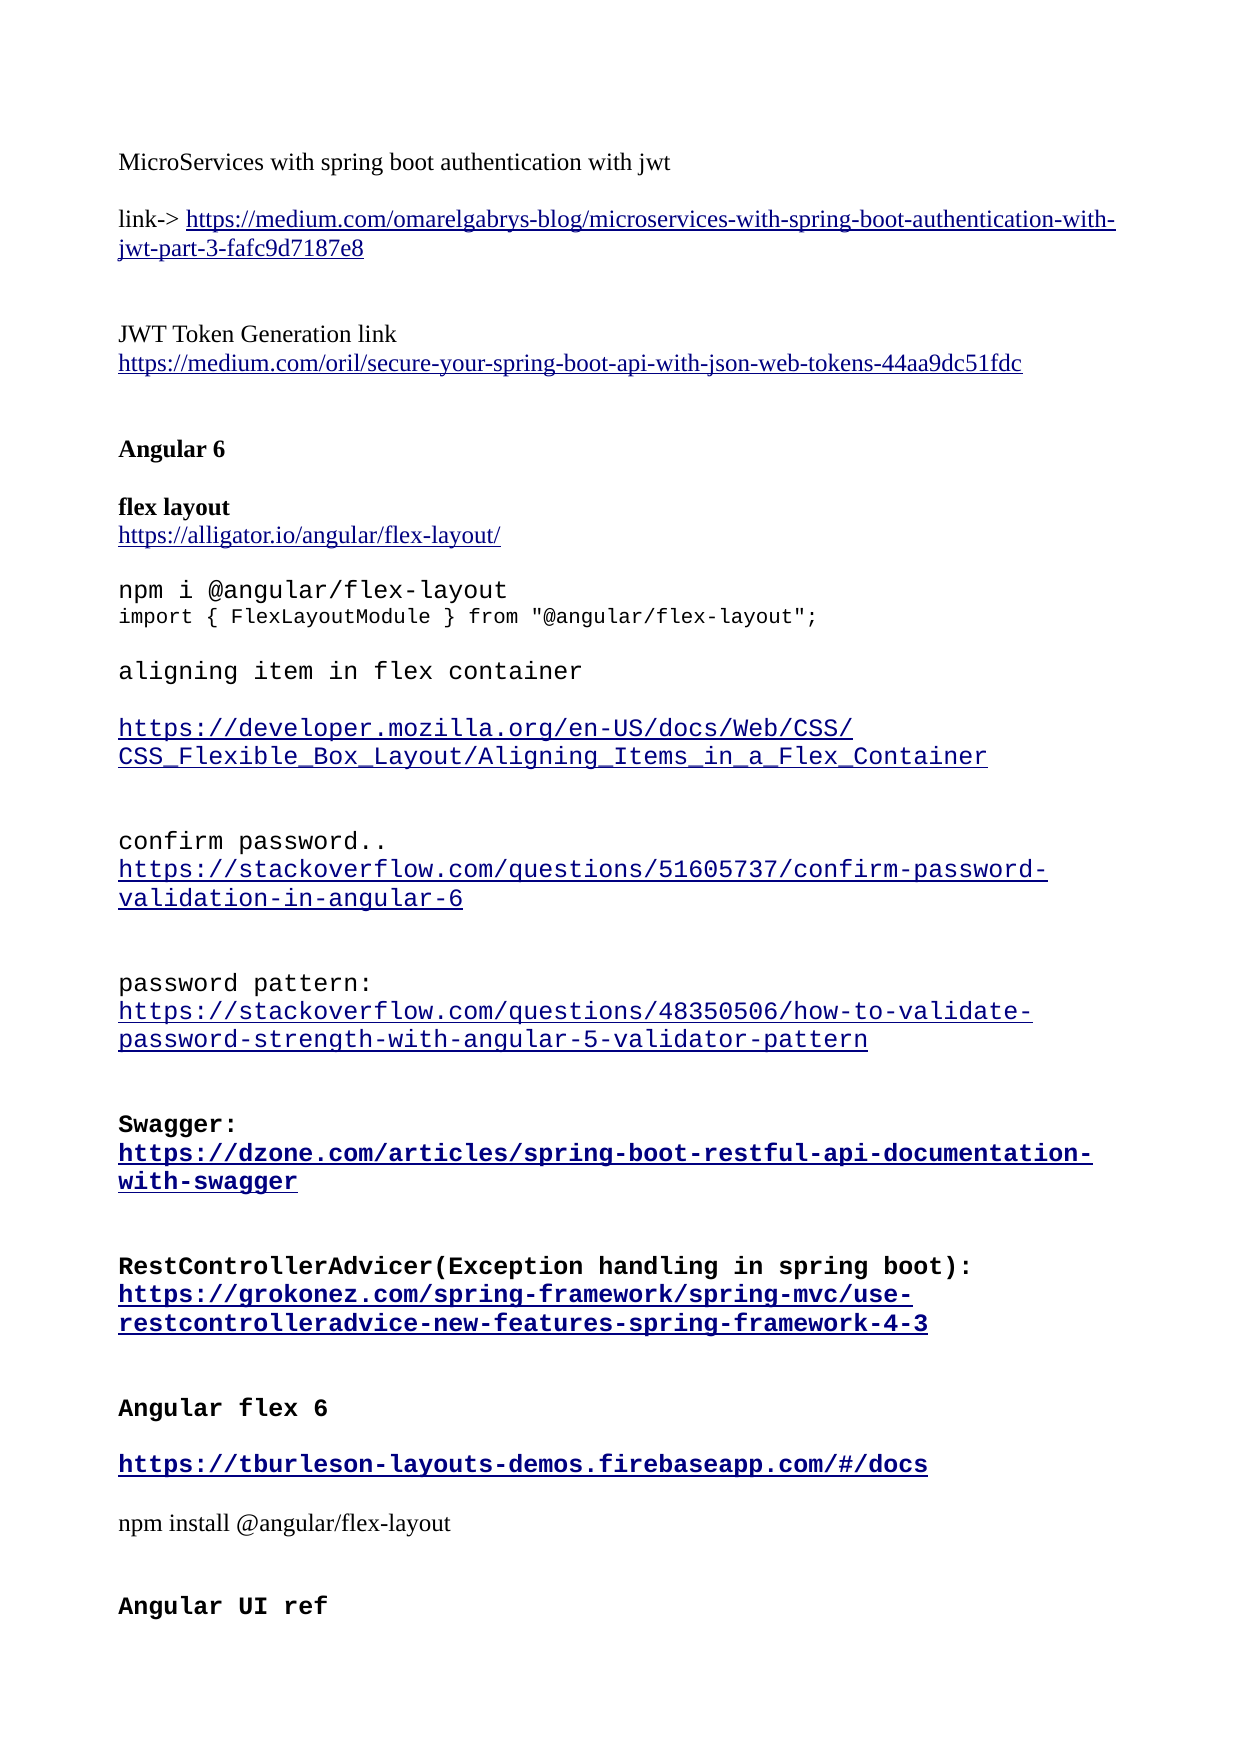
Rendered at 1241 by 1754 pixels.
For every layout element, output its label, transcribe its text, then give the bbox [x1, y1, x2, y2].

text JWT Token Generation link [118, 319, 1122, 348]
text https://alligator.io/angular/flex-layout/ [118, 521, 1122, 549]
text https://stackoverflow.com/questions/48350506/how-to-validate-password-strength-with-angular-5-validator-pattern [118, 998, 1122, 1055]
text link-> https://medium.com/omarelgabrys-blog/microservices-with-spring-boot-authentication-with-jwt-part-3-fafc9d7187e8 [118, 204, 1122, 262]
text npm install @angular/flex-layout [118, 1508, 1122, 1537]
text RestControllerAdvicer(Exception handling in spring boot): [118, 1253, 1122, 1282]
text https://tburleson-layouts-demos.firebaseapp.com/#/docs [118, 1452, 1122, 1480]
text https://dzone.com/articles/spring-boot-restful-api-documentation-with-swagger [118, 1140, 1122, 1197]
text MicroServices with spring boot authentication with jwt [118, 147, 1122, 176]
text password pattern: [118, 970, 1122, 998]
text Angular UI ref [118, 1594, 1122, 1622]
text Angular 6 [118, 434, 1122, 463]
text https://grokonez.com/spring-framework/spring-mvc/use-restcontrolleradvice-new-features-spring-framework-4-3 [118, 1282, 1122, 1338]
text https://medium.com/oril/secure-your-spring-boot-api-with-json-web-tokens-44aa9dc51fdc [118, 348, 1122, 377]
text https://stackoverflow.com/questions/51605737/confirm-password-validation-in-angular-6 [118, 857, 1122, 913]
text import { FlexLayoutModule } from "@angular/flex-layout"; [118, 606, 1122, 630]
text Angular flex 6 [118, 1395, 1122, 1423]
text flex layout [118, 492, 1122, 521]
text Swagger: [118, 1112, 1122, 1140]
text aligning item in flex container [118, 658, 1122, 687]
text npm i @angular/flex-layout [118, 578, 1122, 606]
text confirm password.. [118, 828, 1122, 857]
text https://developer.mozilla.org/en-US/docs/Web/CSS/CSS_Flexible_Box_Layout/Aligning_Items_in_a_Flex_Container [118, 715, 1122, 772]
